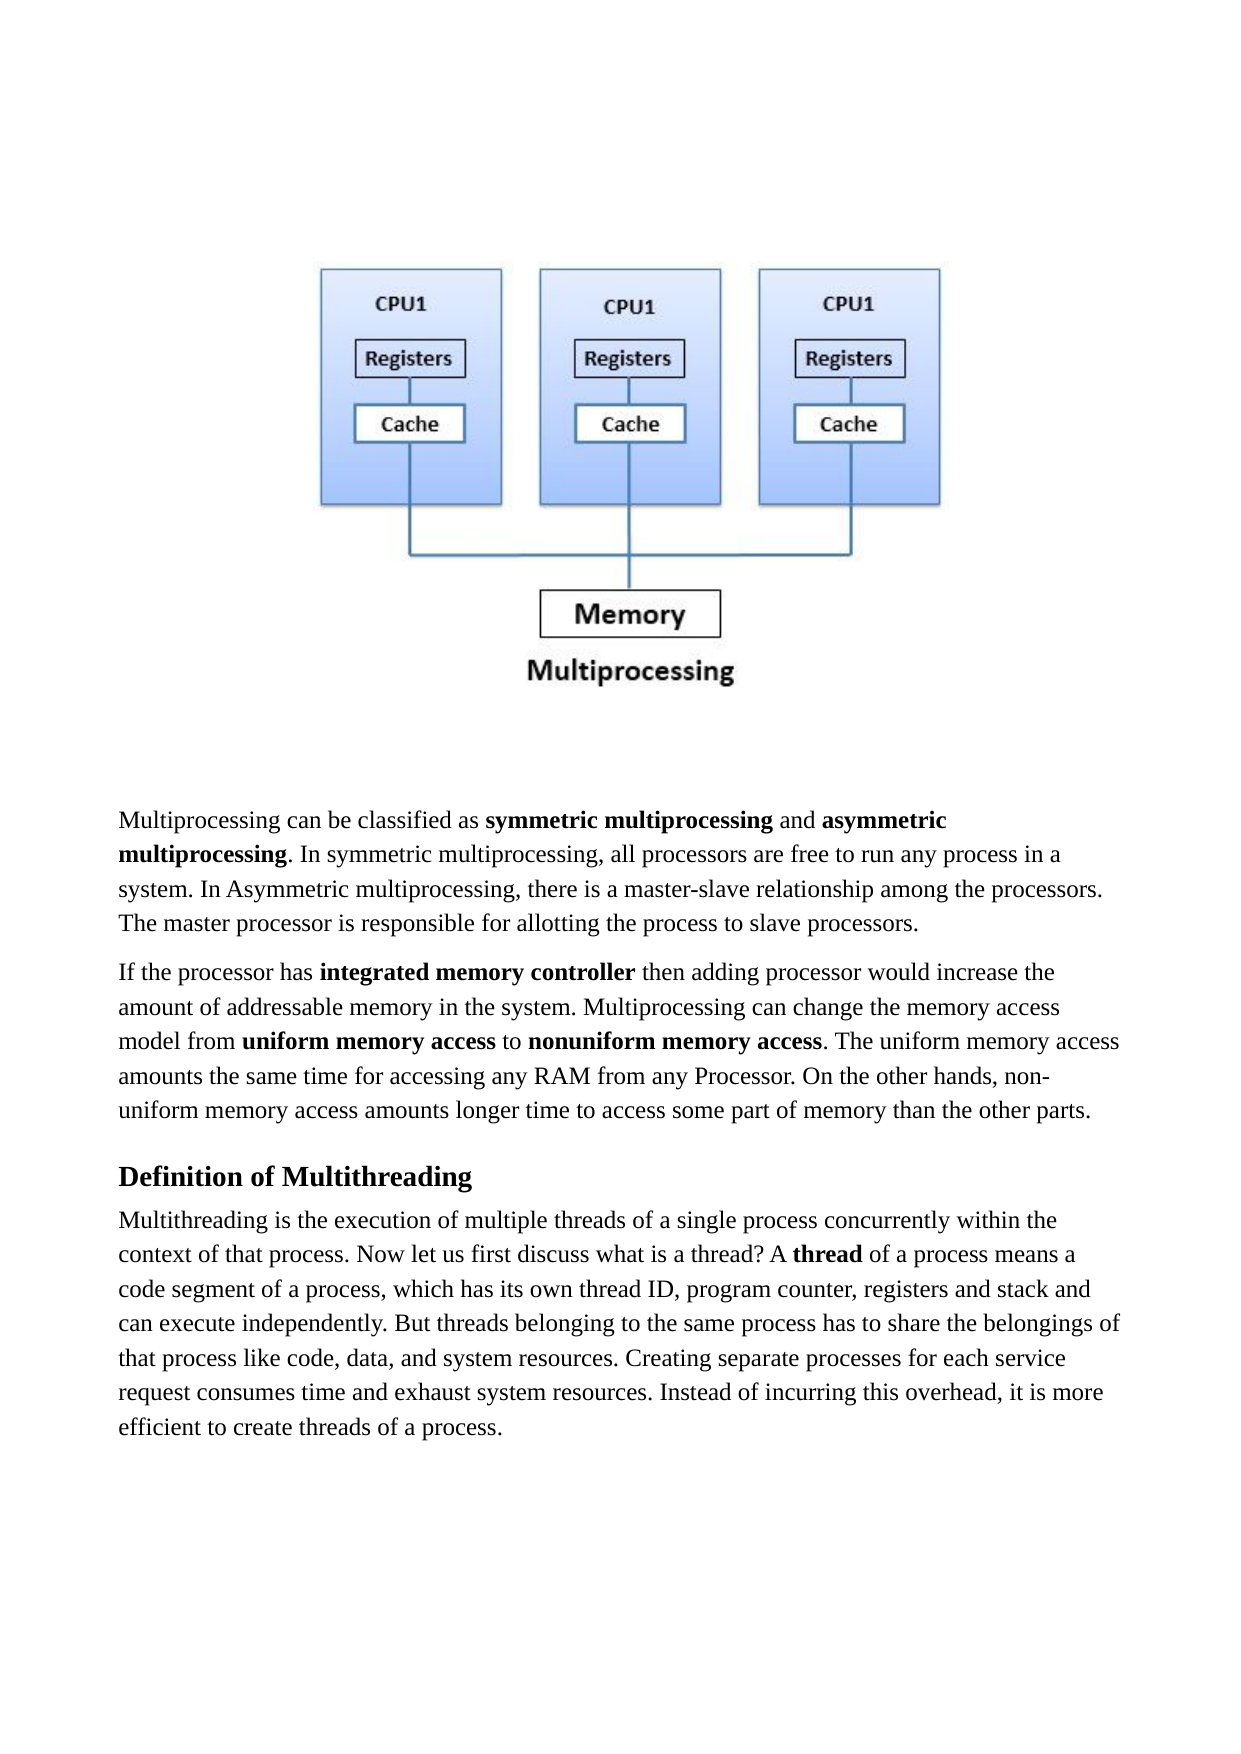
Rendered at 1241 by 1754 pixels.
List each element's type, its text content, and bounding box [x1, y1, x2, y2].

text If the processor has integrated memory controller then adding processor would increase the amount of addressable memory in the system. Multiprocessing can change the memory access model from uniform memory access to nonuniform memory access. The uniform memory access amounts the same time for accessing any RAM from any Processor. On the other hands, non-uniform memory access amounts longer time to access some part of memory than the other parts. [118, 957, 1122, 1124]
text Multithreading is the execution of multiple threads of a single process concurrently within the context of that process. Now let us first discuss what is a thread? A thread of a process means a code segment of a process, which has its own thread ID, program counter, registers and stack and can execute independently. But threads belonging to the same process has to share the belongings of that process like code, data, and system resources. Creating separate processes for each service request consumes time and exhaust system resources. Instead of incurring this overhead, it is more efficient to create threads of a process. [118, 1205, 1122, 1441]
subtitle Definition of Multithreading [118, 1159, 1122, 1193]
picture [313, 261, 949, 693]
text Multiprocessing can be classified as symmetric multiprocessing and asymmetric multiprocessing. In symmetric multiprocessing, all processors are free to run any process in a system. In Asymmetric multiprocessing, there is a master-slave relationship among the processors. The master processor is responsible for allotting the process to slave processors. [118, 805, 1122, 937]
